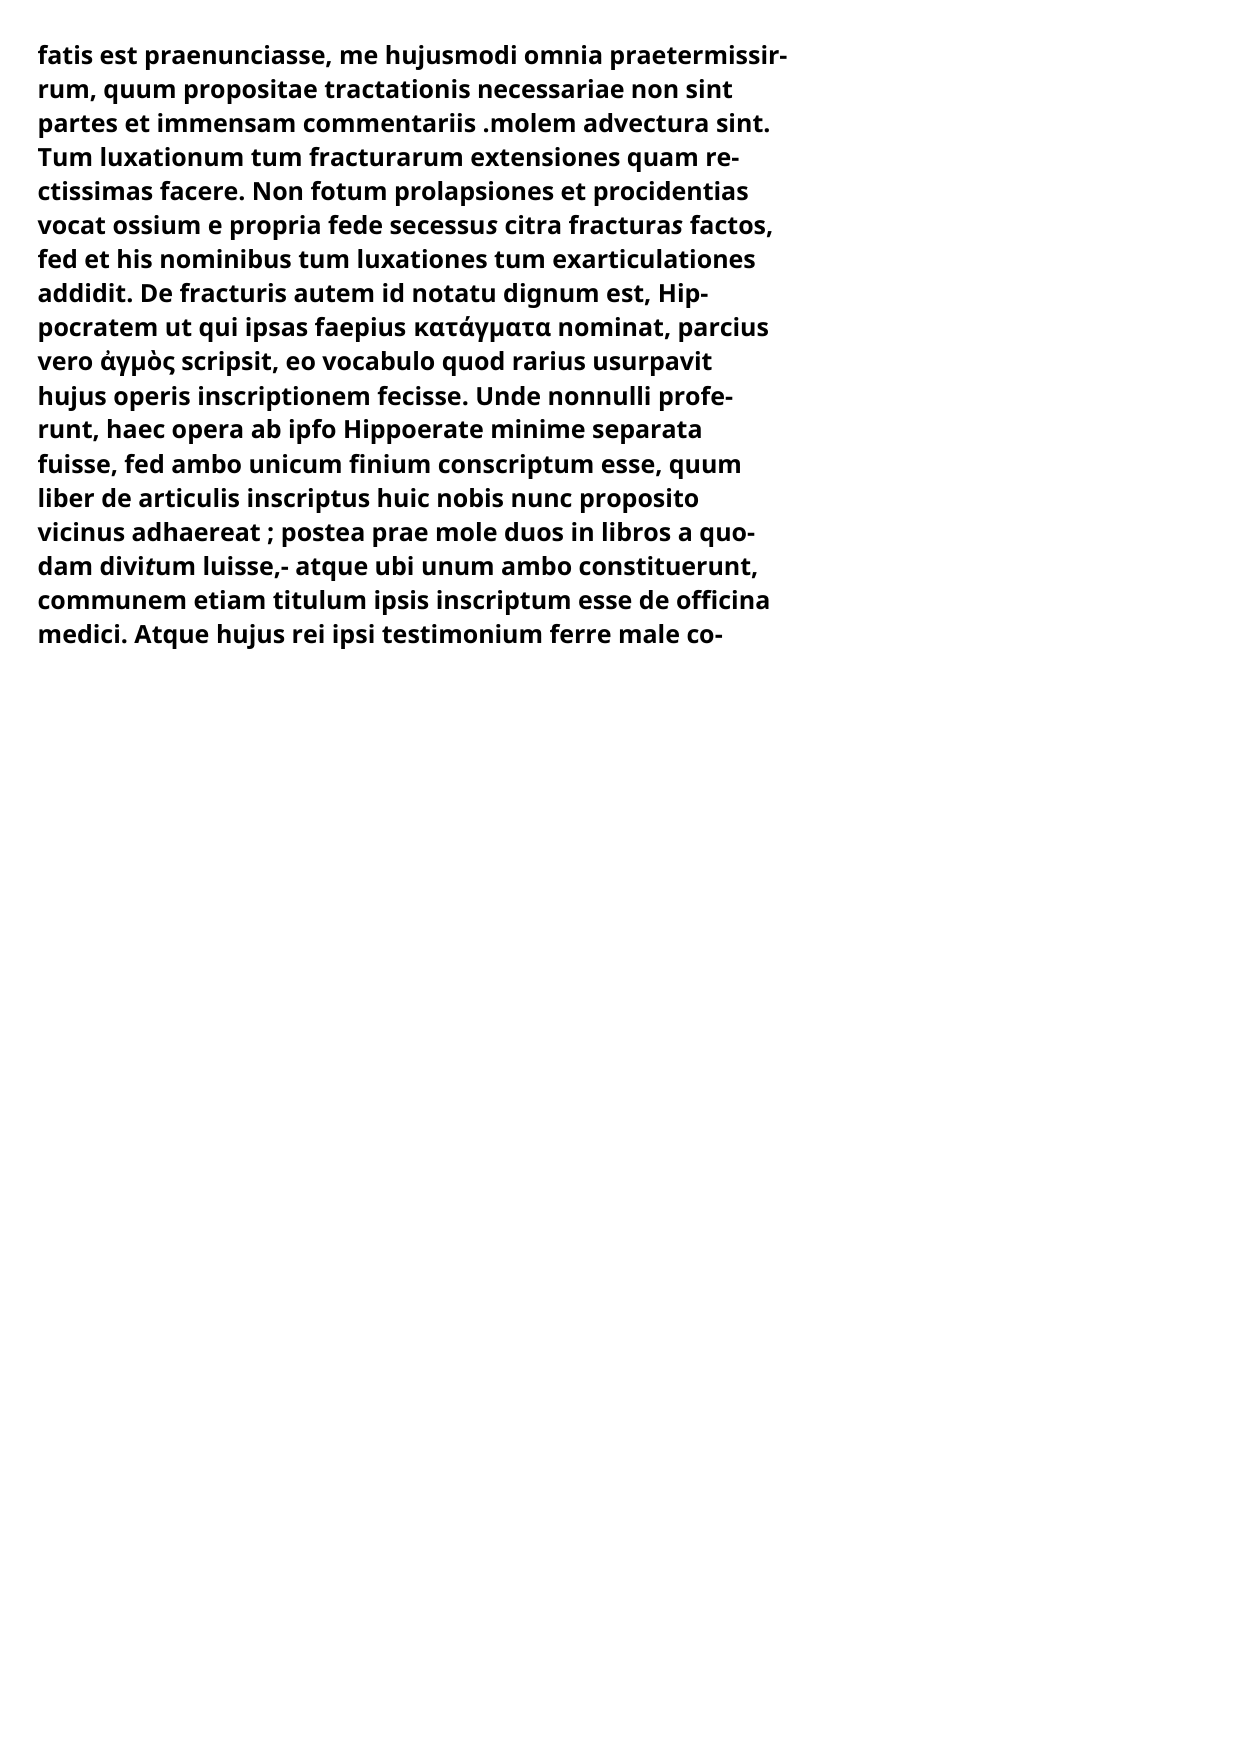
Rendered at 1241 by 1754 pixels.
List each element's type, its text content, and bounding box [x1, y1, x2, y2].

text fatis est praenunciasse, me hujusmodi omnia praetermissir- rum, quum propositae tractationis necessariae non sint partes et immensam commentariis .molem advectura sint. Tum luxationum tum fracturarum extensiones quam re- ctissimas facere. Non fotum prolapsiones et procidentias vocat ossium e propria fede secessus citra fracturas factos, fed et his nominibus tum luxationes tum exarticulationes addidit. De fracturis autem id notatu dignum est, Hip- pocratem ut qui ipsas faepius κατάγματα nominat, parcius vero ἀγμὸς scripsit, eo vocabulo quod rarius usurpavit hujus operis inscriptionem fecisse. Unde nonnulli profe- runt, haec opera ab ipfo Hippoerate minime separata fuisse, fed ambo unicum finium conscriptum esse, quum liber de articulis inscriptus huic nobis nunc proposito vicinus adhaereat ; postea prae mole duos in libros a quo- dam divitum luisse,- atque ubi unum ambo constituerunt, communem etiam titulum ipsis inscriptum esse de officina medici. Atque hujus rei ipsi testimonium ferre male co- [37, 37, 1203, 651]
